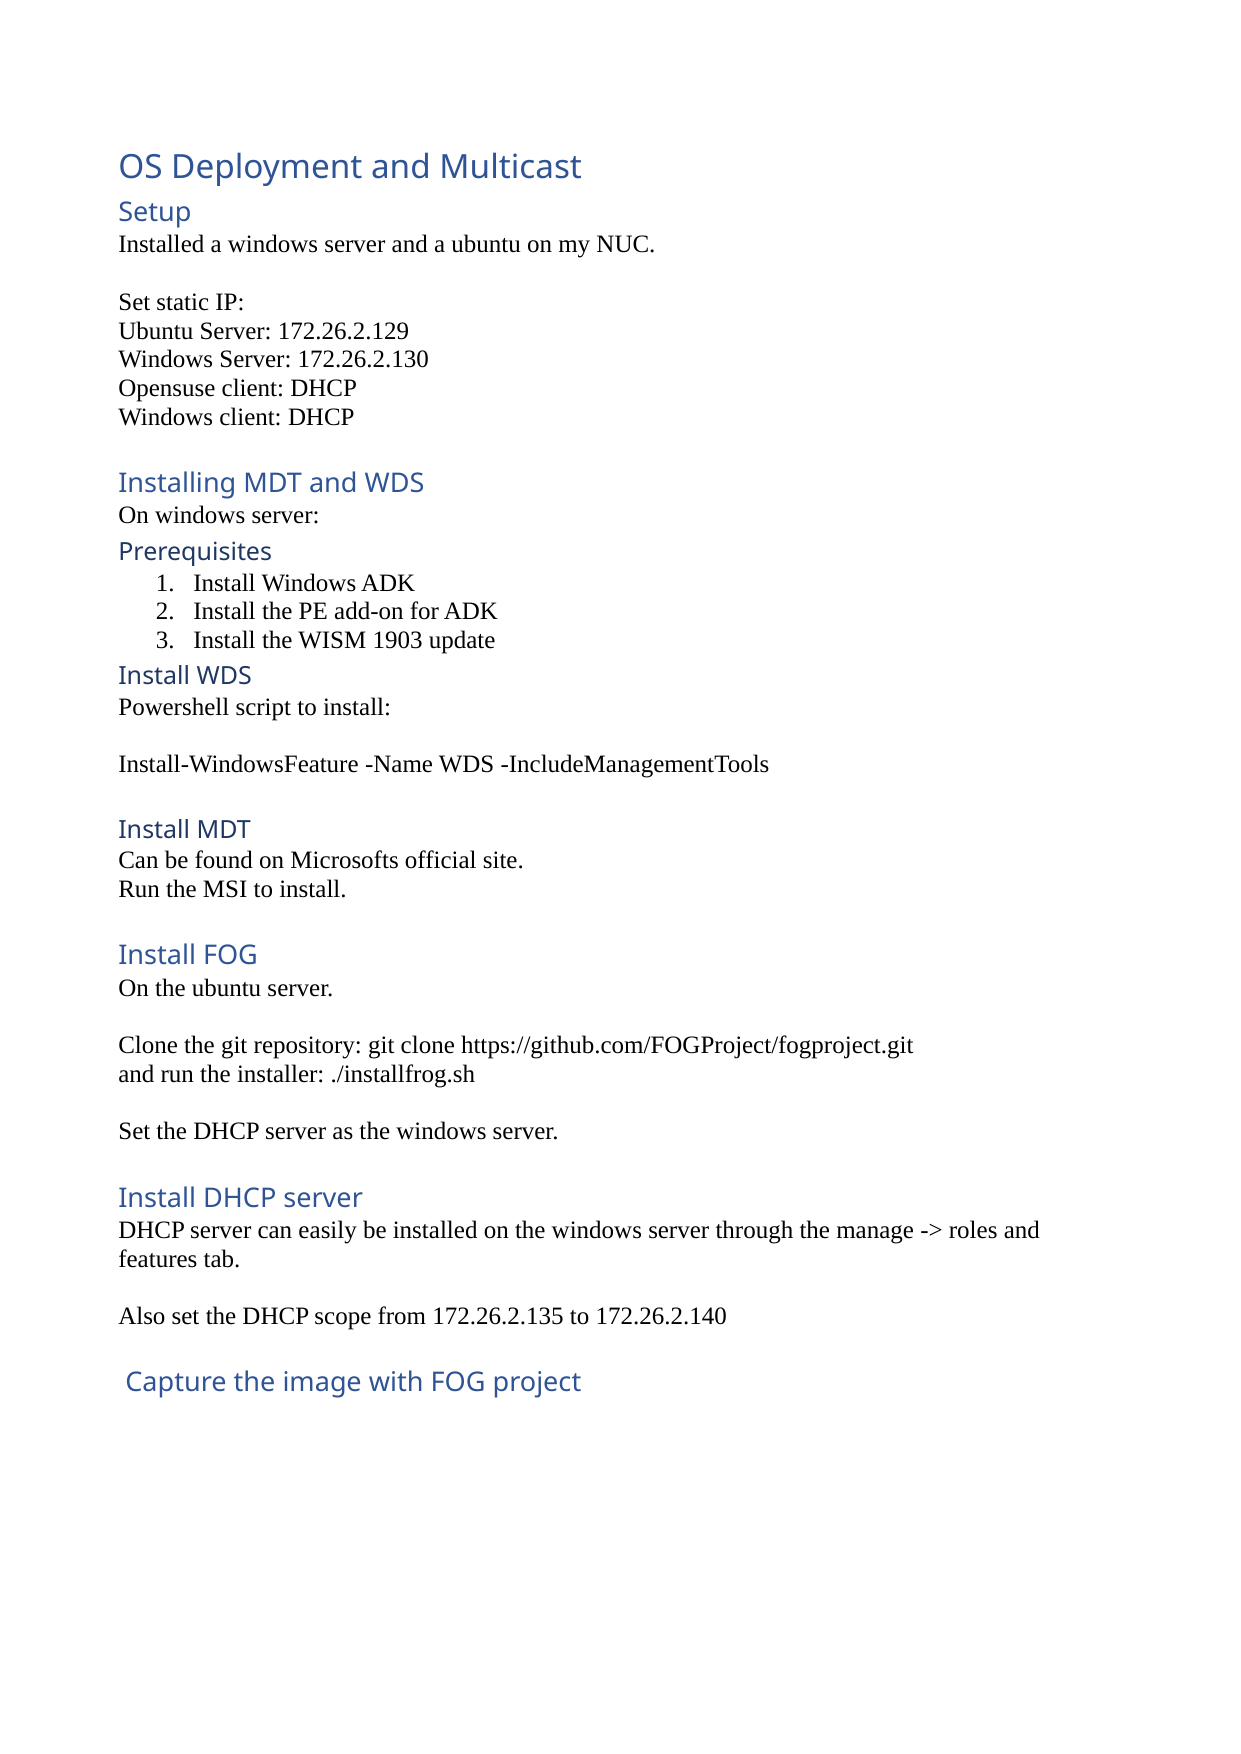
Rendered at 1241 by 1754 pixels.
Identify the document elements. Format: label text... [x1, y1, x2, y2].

list Install the PE add-on for ADK [156, 596, 1122, 625]
subtitle Prerequisites [118, 533, 1122, 568]
subtitle Install DHCP server [118, 1178, 1122, 1215]
text and run the installer: ./installfrog.sh [118, 1059, 1122, 1088]
subtitle Capture the image with FOG project [118, 1363, 1122, 1400]
text Powershell script to install: [118, 692, 1122, 721]
text DHCP server can easily be installed on the windows server through the manage -> roles and features tab. [118, 1215, 1122, 1272]
text Run the MSI to install. [118, 874, 1122, 903]
text Installed a windows server and a ubuntu on my NUC. [118, 229, 1122, 258]
subtitle Install FOG [118, 936, 1122, 973]
subtitle Installing MDT and WDS [118, 464, 1122, 501]
subtitle Setup [118, 193, 1122, 229]
text Ubuntu Server: 172.26.2.129 [118, 316, 1122, 344]
text Clone the git repository: git clone https://github.com/FOGProject/fogproject.git [118, 1030, 1122, 1059]
text Windows Server: 172.26.2.130 [118, 344, 1122, 373]
text Opensuse client: DHCP [118, 373, 1122, 402]
text Set static IP: [118, 287, 1122, 316]
subtitle Install WDS [118, 658, 1122, 692]
subtitle OS Deployment and Multicast [118, 143, 1122, 188]
list Install the WISM 1903 update [156, 625, 1122, 654]
list Install Windows ADK [156, 568, 1122, 596]
text On windows server: [118, 501, 1122, 529]
subtitle Install MDT [118, 811, 1122, 845]
text Set the DHCP server as the windows server. [118, 1116, 1122, 1145]
text Install-WindowsFeature -Name WDS -IncludeManagementTools [118, 749, 1122, 778]
text Also set the DHCP scope from 172.26.2.135 to 172.26.2.140 [118, 1301, 1122, 1330]
text Can be found on Microsofts official site. [118, 845, 1122, 874]
text Windows client: DHCP [118, 402, 1122, 431]
text On the ubuntu server. [118, 973, 1122, 1001]
